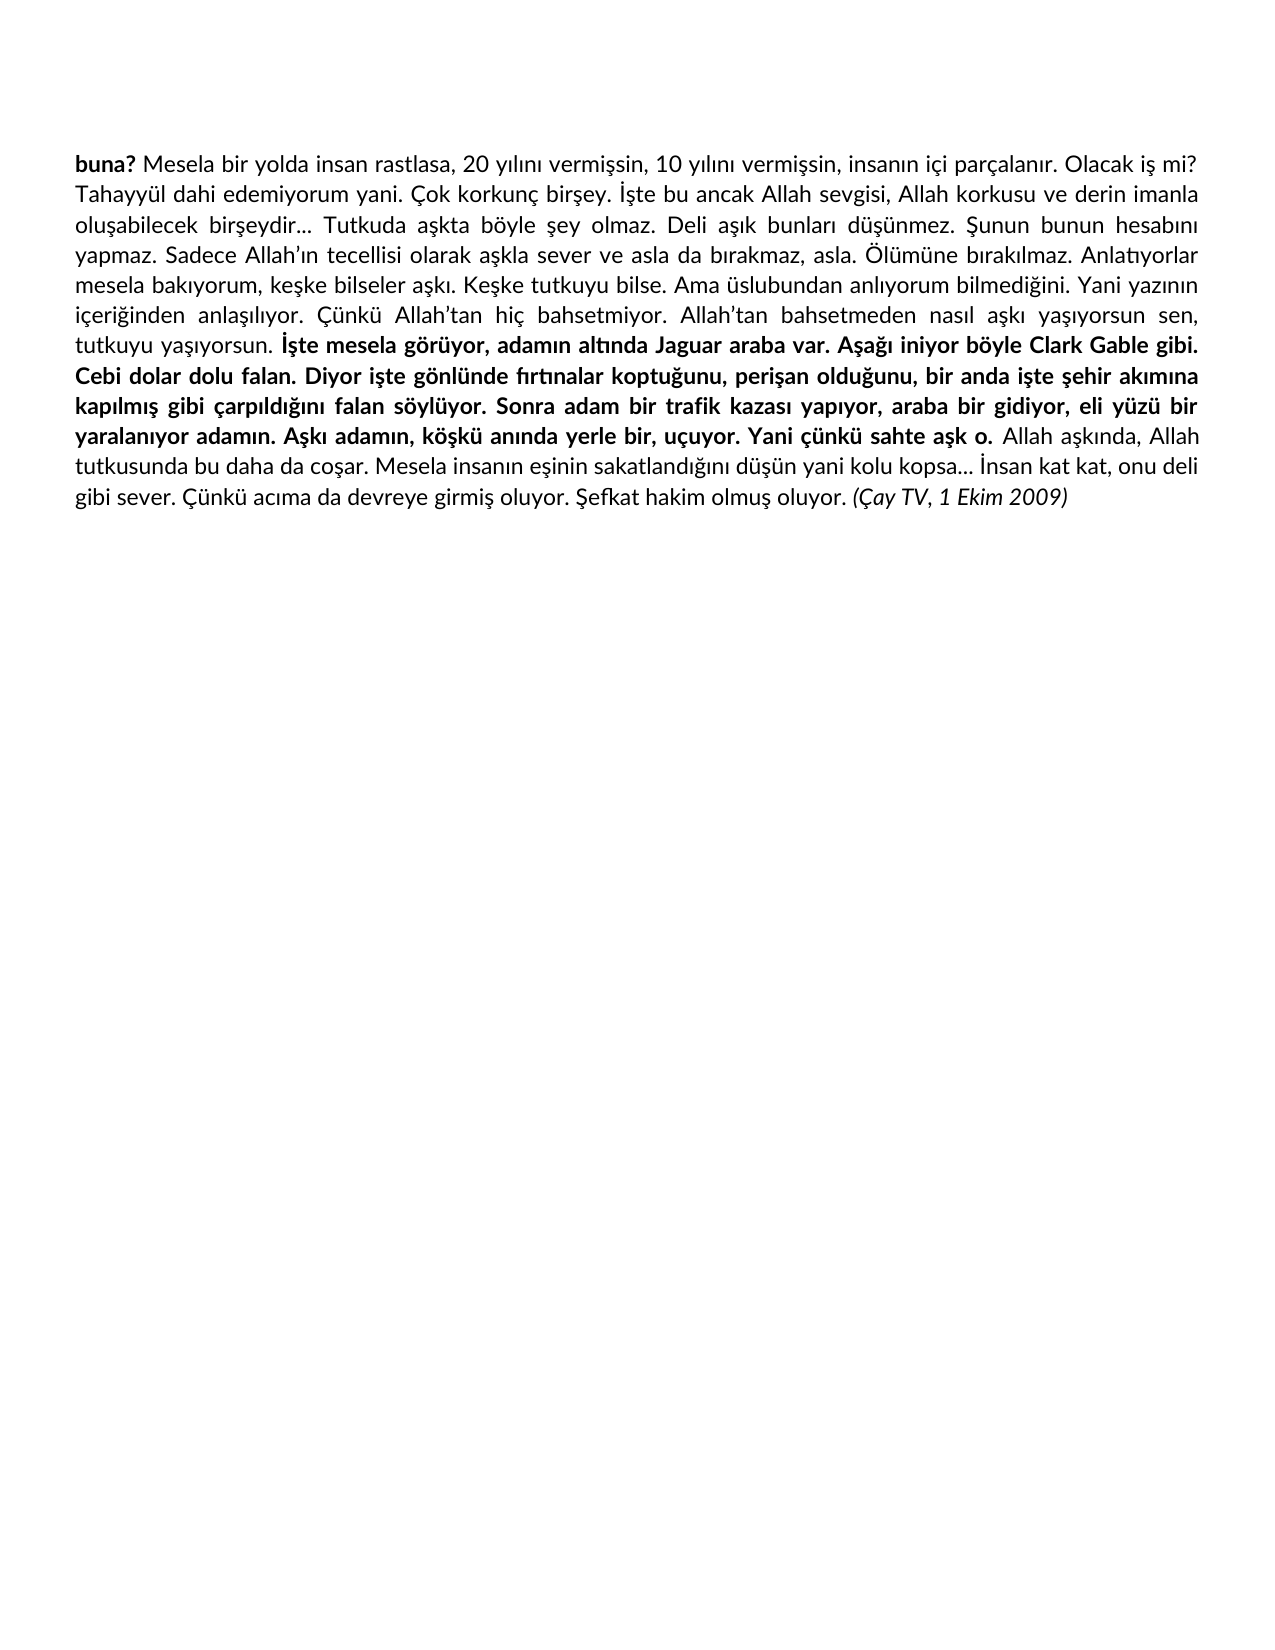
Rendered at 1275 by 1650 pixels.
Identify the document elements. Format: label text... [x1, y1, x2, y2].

text buna? Mesela bir yolda insan rastlasa, 20 yılını vermişsin, 10 yılını vermişsin, insanın içi parçalanır. Olacak iş mi? Tahayyül dahi edemiyorum yani. Çok korkunç birşey. İşte bu ancak Allah sevgisi, Allah korkusu ve derin imanla oluşabilecek birşeydir... Tutkuda aşkta böyle şey olmaz. Deli aşık bunları düşünmez. Şunun bunun hesabını yapmaz. Sadece Allah’ın tecellisi olarak aşkla sever ve asla da bırakmaz, asla. Ölümüne bırakılmaz. Anlatıyorlar mesela bakıyorum, keşke bilseler aşkı. Keşke tutkuyu bilse. Ama üslubundan anlıyorum bilmediğini. Yani yazının içeriğinden anlaşılıyor. Çünkü Allah’tan hiç bahsetmiyor. Allah’tan bahsetmeden nasıl aşkı yaşıyorsun sen, tutkuyu yaşıyorsun. İşte mesela görüyor, adamın altında Jaguar araba var. Aşağı iniyor böyle Clark Gable gibi. Cebi dolar dolu falan. Diyor işte gönlünde fırtınalar koptuğunu, perişan olduğunu, bir anda işte şehir akımına kapılmış gibi çarpıldığını falan söylüyor. Sonra adam bir trafik kazası yapıyor, araba bir gidiyor, eli yüzü bir yaralanıyor adamın. Aşkı adamın, köşkü anında yerle bir, uçuyor. Yani çünkü sahte aşk o. Allah aşkında, Allah tutkusunda bu daha da coşar. Mesela insanın eşinin sakatlandığını düşün yani kolu kopsa... İnsan kat kat, onu deli gibi sever. Çünkü acıma da devreye girmiş oluyor. Şefkat hakim olmuş oluyor. (Çay TV, 1 Ekim 2009) [75, 150, 1200, 510]
